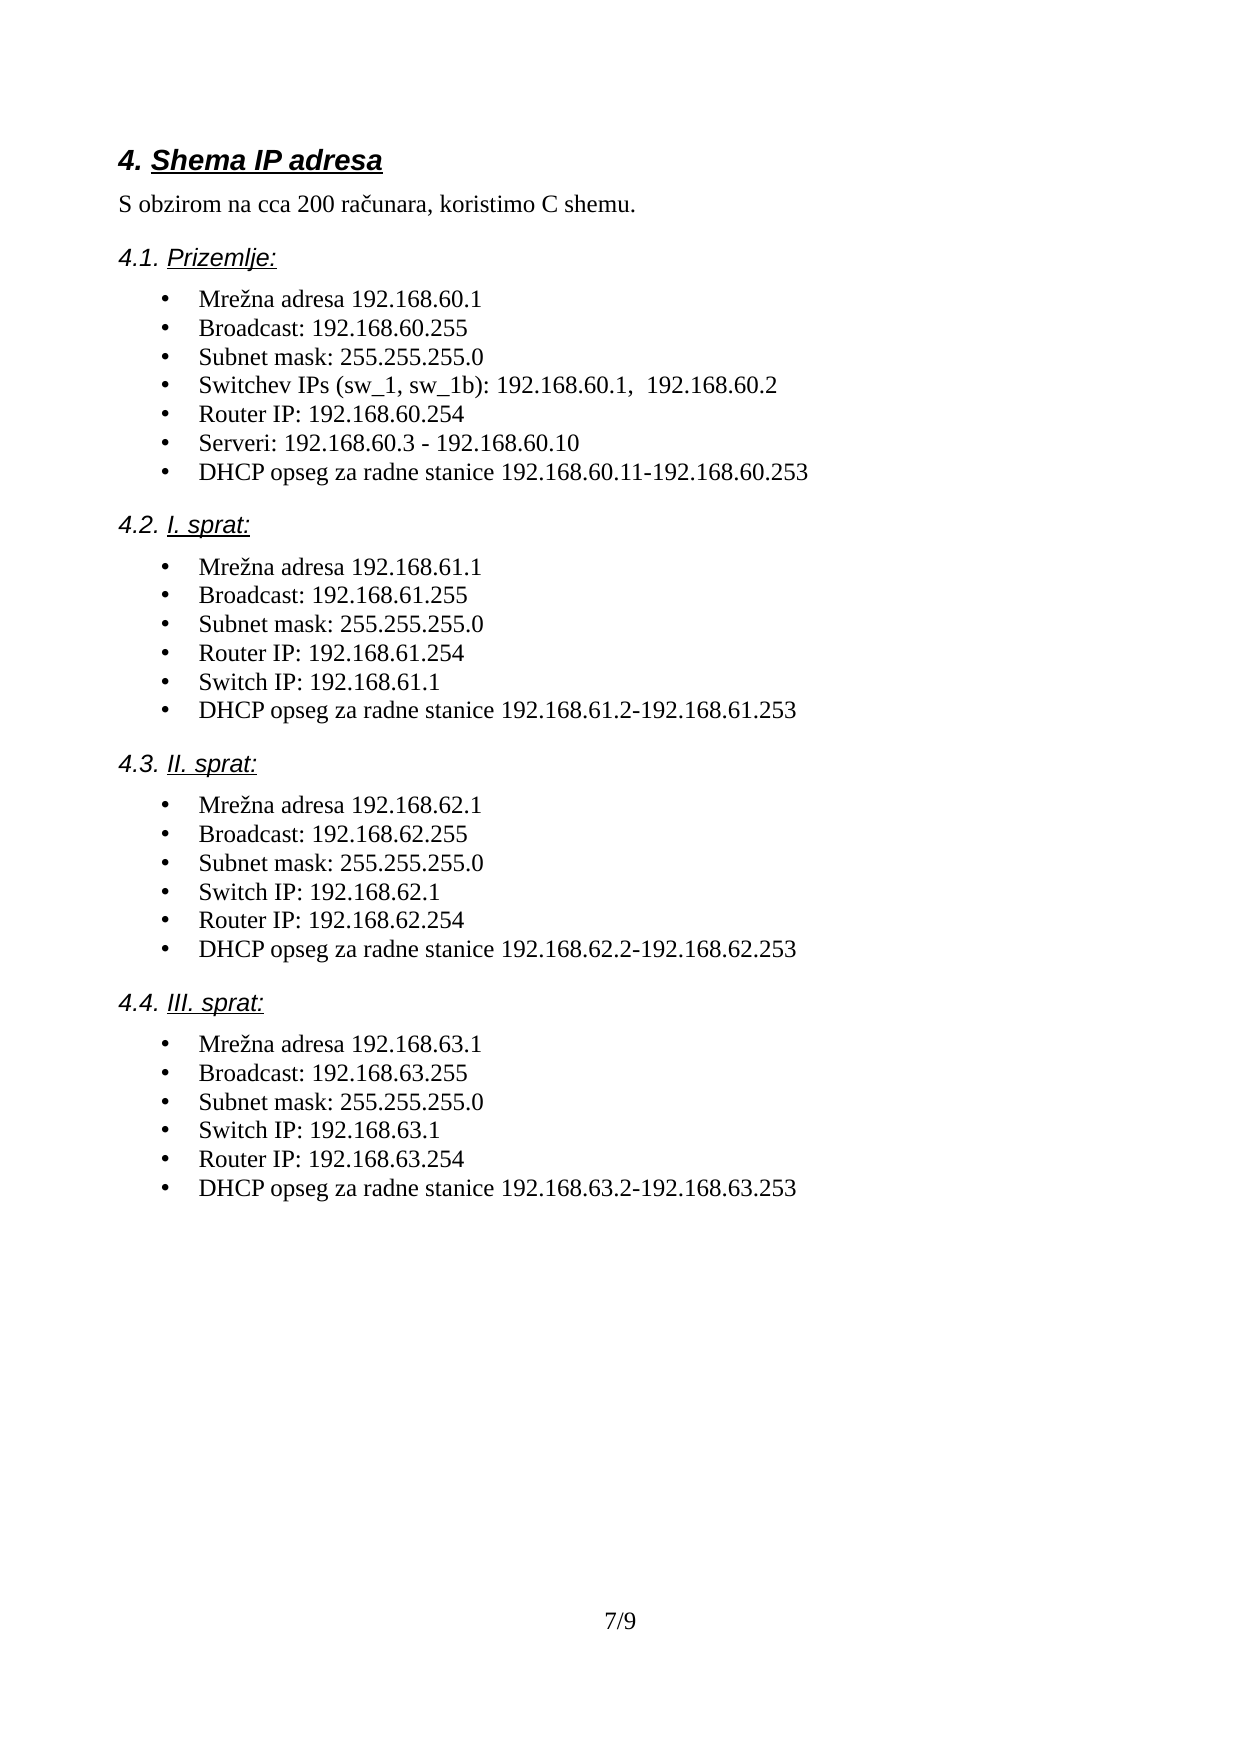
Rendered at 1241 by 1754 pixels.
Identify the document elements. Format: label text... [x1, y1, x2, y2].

list Serveri: 192.168.60.3 - 192.168.60.10 [161, 428, 1122, 457]
list Switchev IPs (sw_1, sw_1b): 192.168.60.1, 192.168.60.2 [161, 370, 1122, 399]
list Subnet mask: 255.255.255.0 [161, 342, 1122, 370]
list Router IP: 192.168.62.254 [161, 905, 1122, 934]
list Mrežna adresa 192.168.63.1 [161, 1029, 1122, 1058]
list Broadcast: 192.168.63.255 [161, 1058, 1122, 1087]
list DHCP opseg za radne stanice 192.168.63.2-192.168.63.253 [161, 1173, 1122, 1202]
list Subnet mask: 255.255.255.0 [161, 1087, 1122, 1115]
list Router IP: 192.168.63.254 [161, 1144, 1122, 1173]
list Switch IP: 192.168.62.1 [161, 877, 1122, 905]
subtitle II. sprat: [118, 749, 1122, 778]
list Subnet mask: 255.255.255.0 [161, 609, 1122, 638]
subtitle Shema IP adresa [118, 143, 1122, 177]
list Router IP: 192.168.60.254 [161, 399, 1122, 428]
list DHCP opseg za radne stanice 192.168.62.2-192.168.62.253 [161, 934, 1122, 963]
text S obzirom na cca 200 računara, koristimo C shemu. [118, 189, 1122, 218]
list Router IP: 192.168.61.254 [161, 638, 1122, 667]
subtitle Prizemlje: [118, 243, 1122, 272]
list DHCP opseg za radne stanice 192.168.60.11-192.168.60.253 [161, 457, 1122, 485]
list Switch IP: 192.168.61.1 [161, 667, 1122, 695]
subtitle III. sprat: [118, 988, 1122, 1017]
list Mrežna adresa 192.168.61.1 [161, 552, 1122, 580]
list Switch IP: 192.168.63.1 [161, 1115, 1122, 1144]
list Broadcast: 192.168.61.255 [161, 580, 1122, 609]
list DHCP opseg za radne stanice 192.168.61.2-192.168.61.253 [161, 695, 1122, 724]
list Mrežna adresa 192.168.62.1 [161, 790, 1122, 819]
subtitle I. sprat: [118, 510, 1122, 539]
list Subnet mask: 255.255.255.0 [161, 848, 1122, 877]
list Mrežna adresa 192.168.60.1 [161, 284, 1122, 313]
list Broadcast: 192.168.60.255 [161, 313, 1122, 342]
list Broadcast: 192.168.62.255 [161, 819, 1122, 848]
